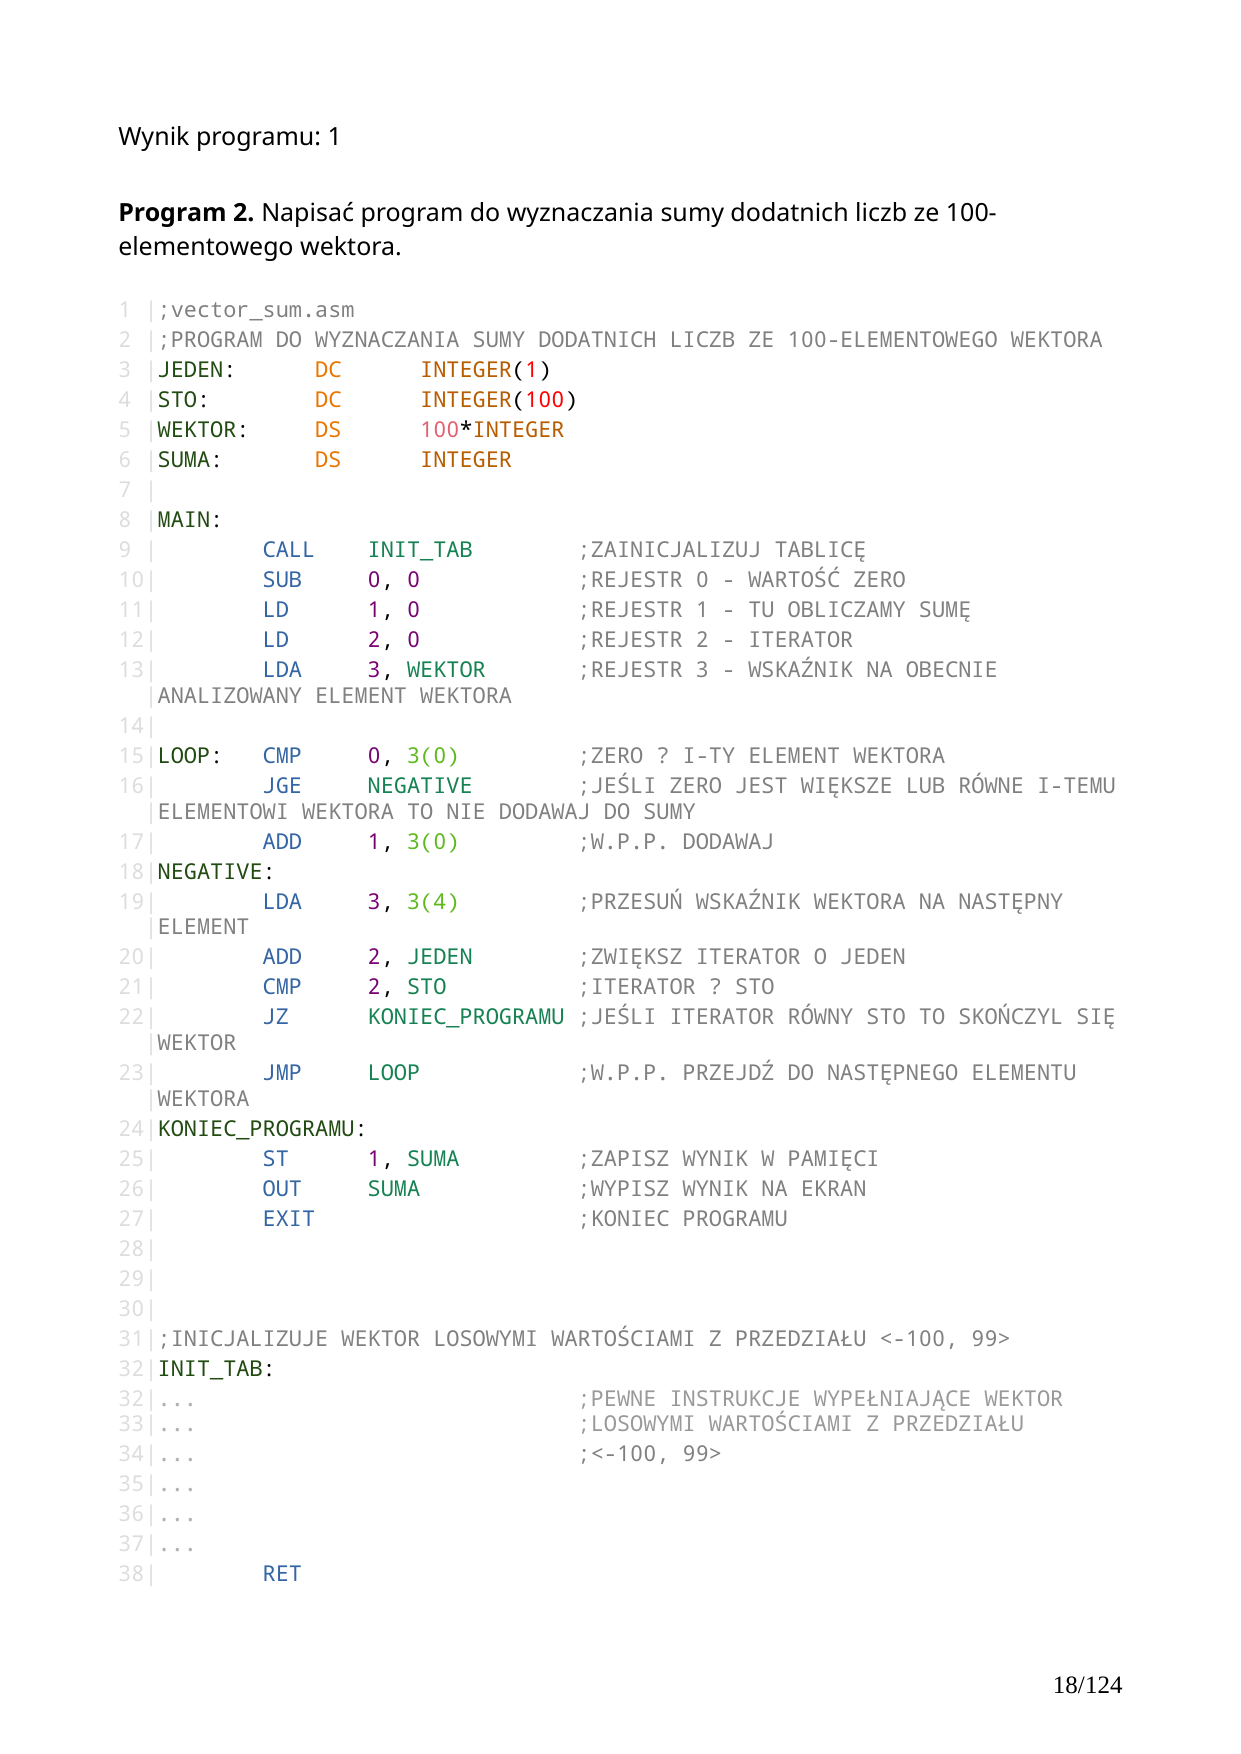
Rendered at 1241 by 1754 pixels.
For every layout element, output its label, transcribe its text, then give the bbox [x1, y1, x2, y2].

text Program 2. Napisać program do wyznaczania sumy dodatnich liczb ze 100-elementowego wektora. [118, 195, 1122, 267]
text Wynik programu: 1 [118, 118, 1122, 157]
text 36|... [118, 1501, 1122, 1531]
text 34|... ;<-100, 99> [118, 1441, 1122, 1471]
text 4 |STO: DC INTEGER(100) [118, 387, 1122, 417]
text 25| ST 1, SUMA ;ZAPISZ WYNIK W PAMIĘCI [118, 1146, 1122, 1176]
text 9 | CALL INIT_TAB ;ZAINICJALIZUJ TABLICĘ [118, 537, 1122, 567]
text 1 |;vector_sum.asm [118, 297, 1122, 327]
text 21| CMP 2, STO ;ITERATOR ? STO [118, 974, 1122, 1004]
text 16| JGE NEGATIVE ;JEŚLI ZERO JEST WIĘKSZE LUB RÓWNE I-TEMU |ELEMENTOWI WEKTORA TO NIE DODAWAJ DO SUMY [118, 773, 1122, 829]
text 13| LDA 3, WEKTOR ;REJESTR 3 - WSKAŹNIK NA OBECNIE |ANALIZOWANY ELEMENT WEKTORA [118, 657, 1122, 713]
text 35|... [118, 1471, 1122, 1501]
text 12| LD 2, 0 ;REJESTR 2 - ITERATOR [118, 627, 1122, 657]
text 17| ADD 1, 3(0) ;W.P.P. DODAWAJ [118, 829, 1122, 859]
text 29| [118, 1266, 1122, 1296]
text 32|INIT_TAB: [118, 1356, 1122, 1386]
text 18|NEGATIVE: [118, 859, 1122, 889]
text 38| RET [118, 1561, 1122, 1591]
text 37|... [118, 1531, 1122, 1561]
text 24|KONIEC_PROGRAMU: [118, 1116, 1122, 1146]
text 2 |;PROGRAM DO WYZNACZANIA SUMY DODATNICH LICZB ZE 100-ELEMENTOWEGO WEKTORA [118, 327, 1122, 357]
text 10| SUB 0, 0 ;REJESTR 0 - WARTOŚĆ ZERO [118, 567, 1122, 597]
text 3 |JEDEN: DC INTEGER(1) [118, 357, 1122, 387]
text 31|;INICJALIZUJE WEKTOR LOSOWYMI WARTOŚCIAMI Z PRZEDZIAŁU <-100, 99> [118, 1326, 1122, 1356]
text 27| EXIT ;KONIEC PROGRAMU [118, 1206, 1122, 1236]
text 14| [118, 713, 1122, 743]
text 23| JMP LOOP ;W.P.P. PRZEJDŹ DO NASTĘPNEGO ELEMENTU |WEKTORA [118, 1060, 1122, 1116]
text 30| [118, 1296, 1122, 1326]
text 20| ADD 2, JEDEN ;ZWIĘKSZ ITERATOR O JEDEN [118, 944, 1122, 974]
text 8 |MAIN: [118, 507, 1122, 537]
text 5 |WEKTOR: DS 100*INTEGER [118, 417, 1122, 447]
text 19| LDA 3, 3(4) ;PRZESUŃ WSKAŹNIK WEKTORA NA NASTĘPNY |ELEMENT [118, 889, 1122, 944]
text 26| OUT SUMA ;WYPISZ WYNIK NA EKRAN [118, 1176, 1122, 1206]
text 11| LD 1, 0 ;REJESTR 1 - TU OBLICZAMY SUMĘ [118, 597, 1122, 627]
text 6 |SUMA: DS INTEGER [118, 447, 1122, 477]
text 22| JZ KONIEC_PROGRAMU ;JEŚLI ITERATOR RÓWNY STO TO SKOŃCZYL SIĘ |WEKTOR [118, 1004, 1122, 1060]
text 32|... ;PEWNE INSTRUKCJE WYPEŁNIAJĄCE WEKTOR 33|... ;LOSOWYMI WARTOŚCIAMI Z PRZEDZIAŁU [118, 1386, 1122, 1441]
text 7 | [118, 477, 1122, 507]
text 28| [118, 1236, 1122, 1266]
text 15|LOOP: CMP 0, 3(0) ;ZERO ? I-TY ELEMENT WEKTORA [118, 743, 1122, 773]
